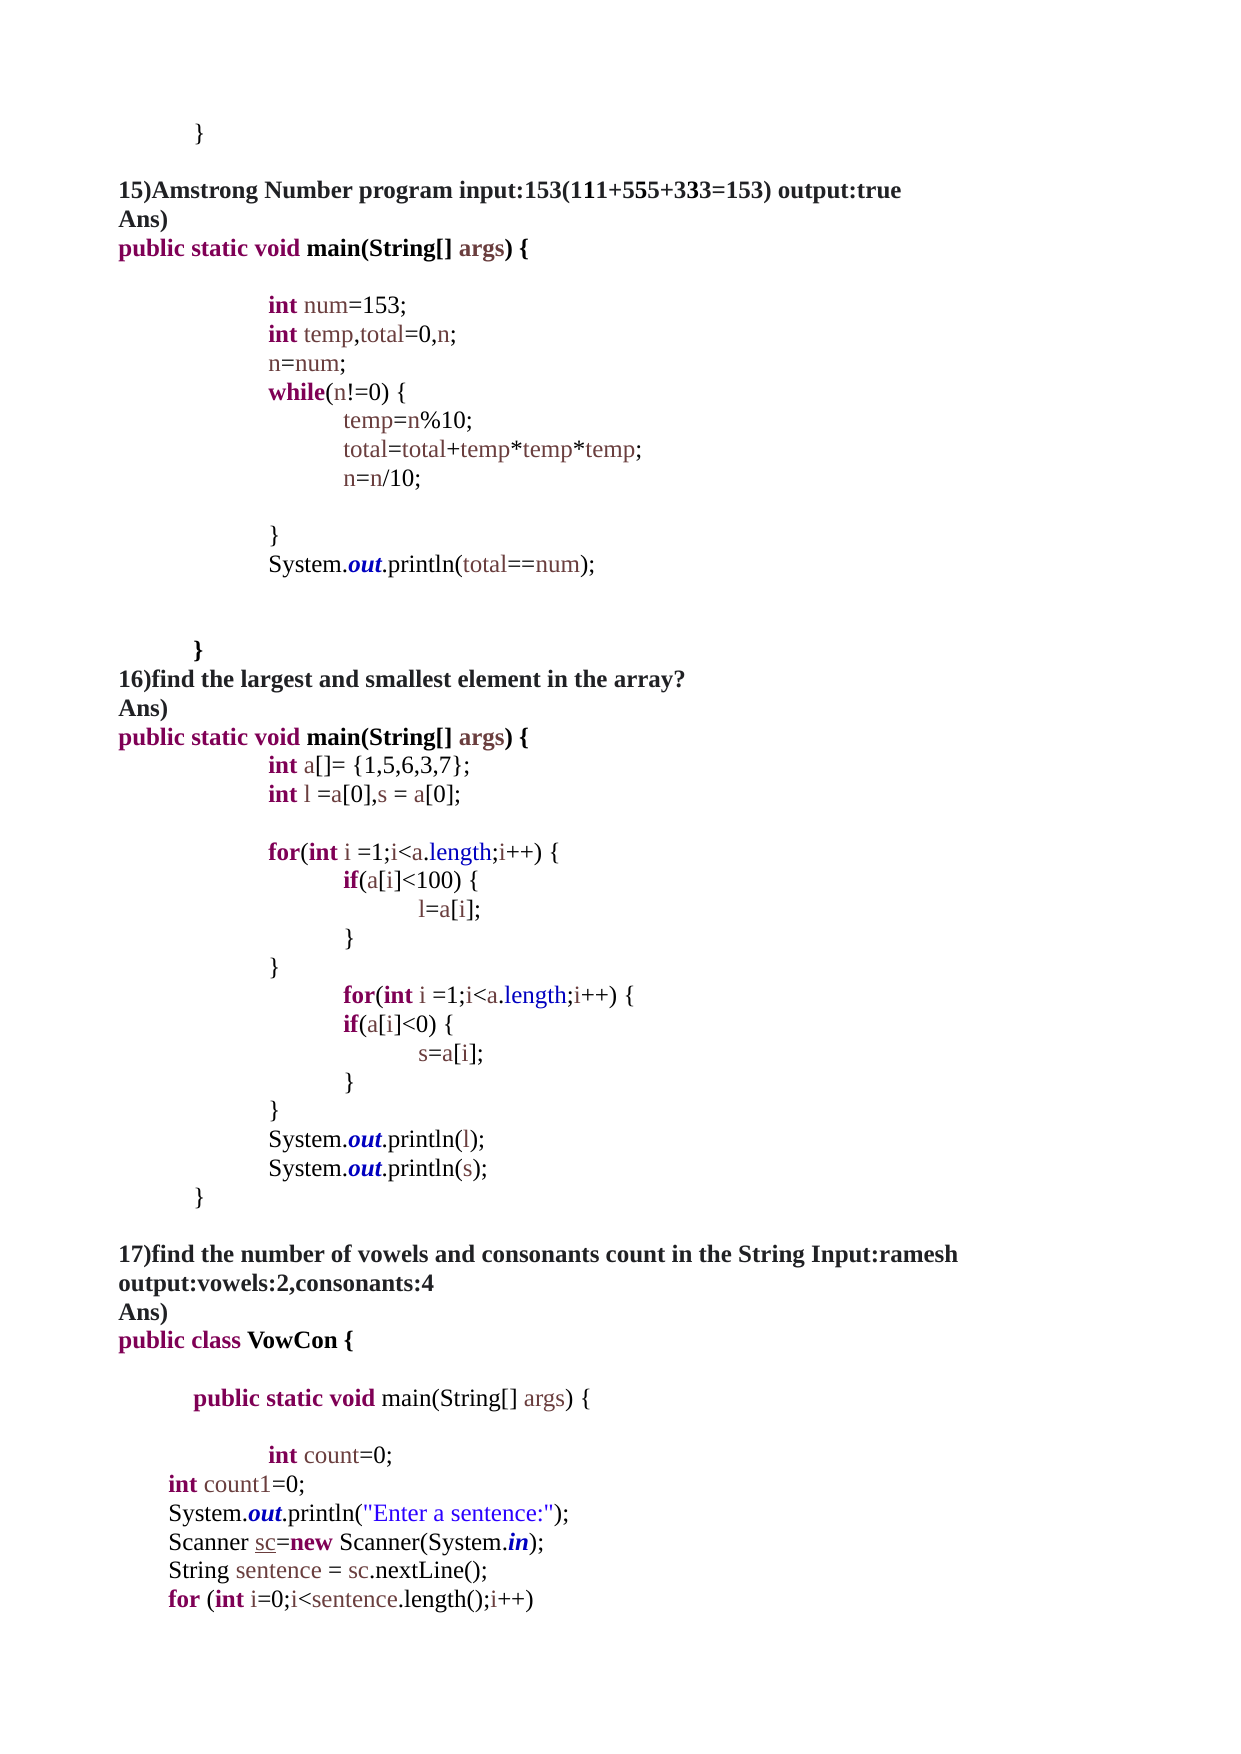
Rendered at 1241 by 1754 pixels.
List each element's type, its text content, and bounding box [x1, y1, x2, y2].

text } [118, 952, 1122, 981]
text System.out.println(s); [118, 1153, 1122, 1182]
text for(int i =1;i<a.length;i++) { [118, 981, 1122, 1009]
text int l =a[0],s = a[0]; [118, 779, 1122, 808]
text } [118, 1096, 1122, 1124]
text String sentence = sc.nextLine(); [118, 1556, 1122, 1584]
text } [118, 1067, 1122, 1096]
text } [118, 1182, 1122, 1211]
text n=n/10; [118, 463, 1122, 492]
text total=total+temp*temp*temp; [118, 434, 1122, 463]
text } [118, 923, 1122, 952]
text if(a[i]<0) { [118, 1009, 1122, 1038]
text while(n!=0) { [118, 377, 1122, 406]
text System.out.println(total==num); [118, 549, 1122, 578]
text 17)find the number of vowels and consonants count in the String Input:ramesh output:vowels:2,consonants:4 [118, 1239, 1122, 1297]
text for (int i=0;i<sentence.length();i++) [118, 1584, 1122, 1613]
text System.out.println(l); [118, 1124, 1122, 1153]
text n=num; [118, 348, 1122, 377]
text public static void main(String[] args) { [118, 722, 1122, 751]
text Scanner sc=new Scanner(System.in); [118, 1527, 1122, 1556]
text int count1=0; [118, 1469, 1122, 1498]
text if(a[i]<100) { [118, 866, 1122, 894]
text Ans) [118, 693, 1122, 722]
text temp=n%10; [118, 406, 1122, 434]
text s=a[i]; [118, 1038, 1122, 1067]
text int count=0; [118, 1441, 1122, 1469]
text System.out.println("Enter a sentence:"); [118, 1498, 1122, 1527]
text } [118, 636, 1122, 664]
text l=a[i]; [118, 894, 1122, 923]
text public static void main(String[] args) { [118, 233, 1122, 262]
text Ans) [118, 1297, 1122, 1326]
text for(int i =1;i<a.length;i++) { [118, 837, 1122, 866]
text } [118, 521, 1122, 549]
text 15)Amstrong Number program input:153(111+555+333=153) output:true [118, 176, 1122, 204]
text public static void main(String[] args) { [118, 1383, 1122, 1412]
text public class VowCon { [118, 1326, 1122, 1354]
text int num=153; [118, 291, 1122, 319]
text Ans) [118, 204, 1122, 233]
text 16)find the largest and smallest element in the array? [118, 664, 1122, 693]
text } [118, 118, 1122, 147]
text int temp,total=0,n; [118, 319, 1122, 348]
text int a[]= {1,5,6,3,7}; [118, 751, 1122, 779]
